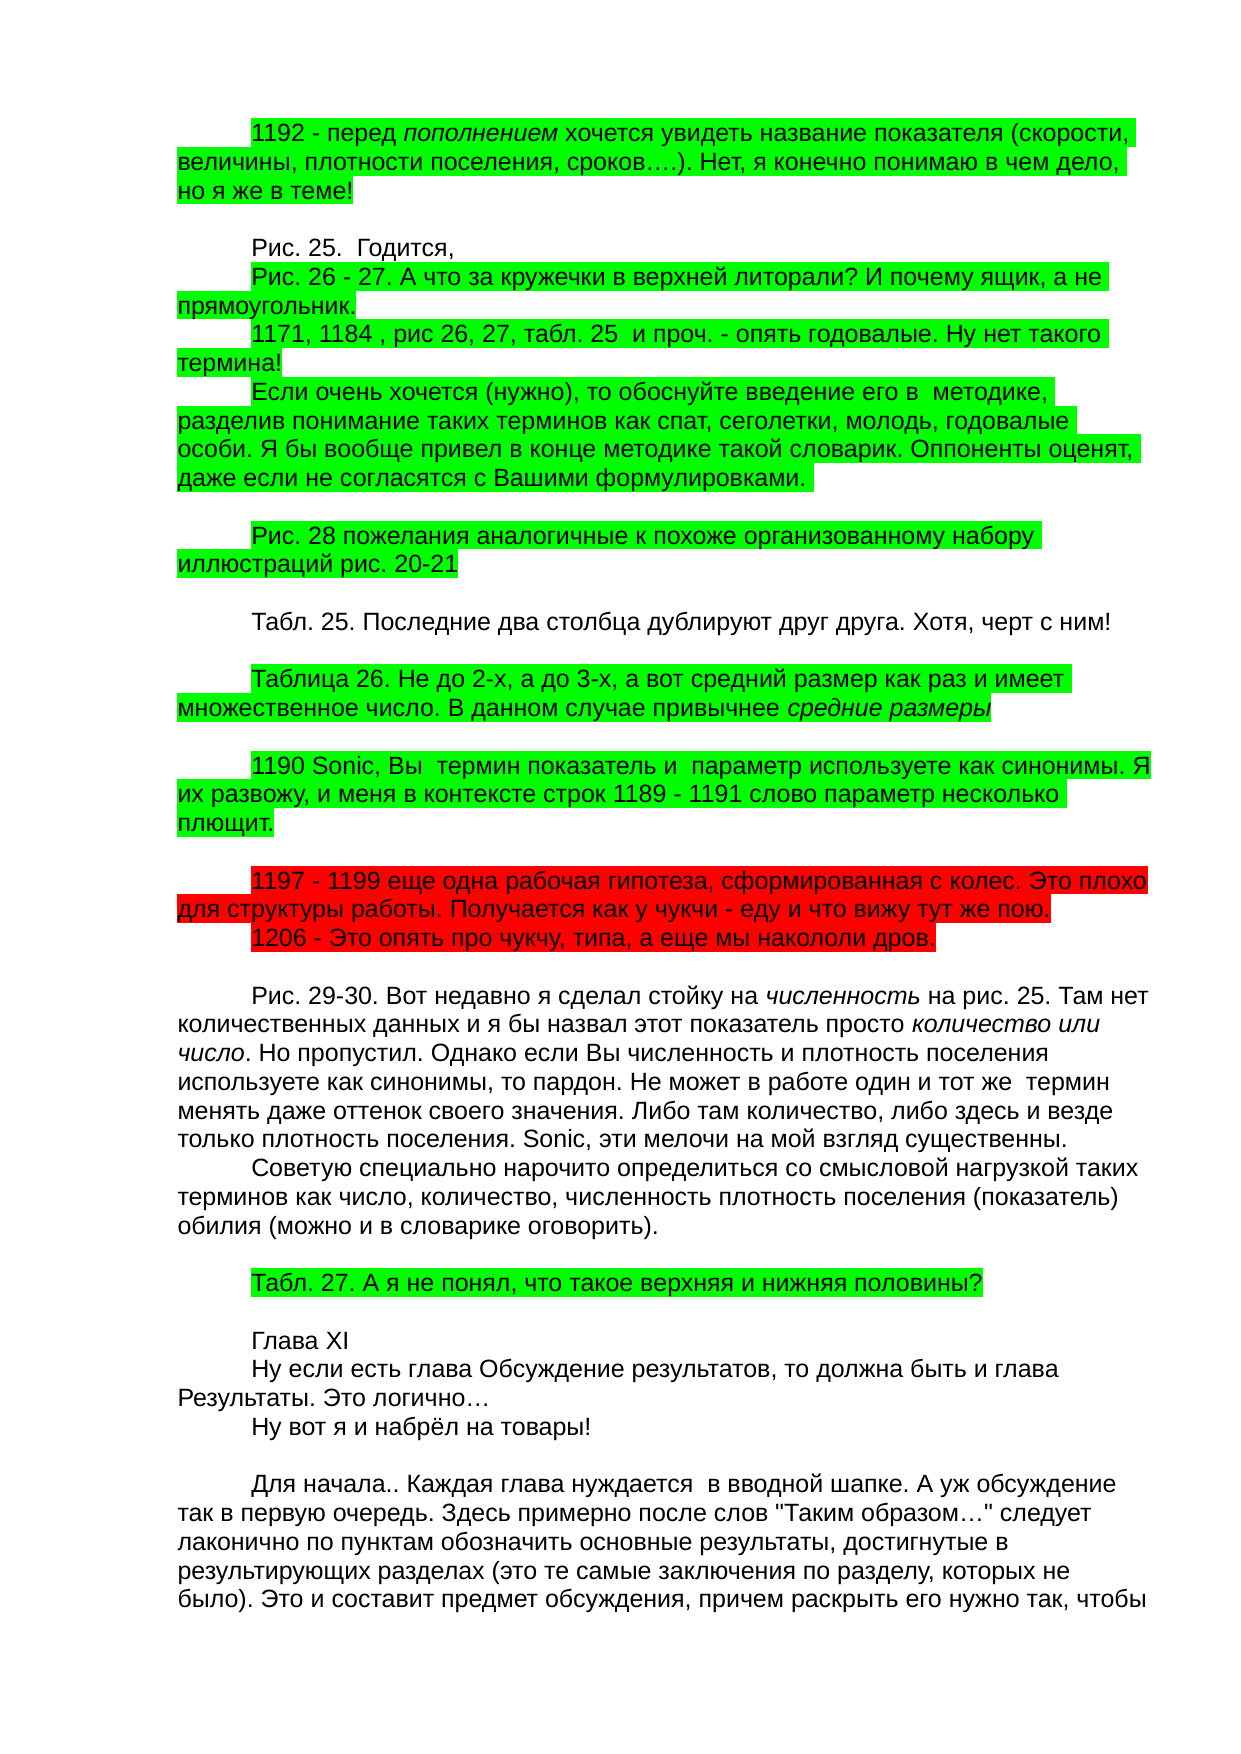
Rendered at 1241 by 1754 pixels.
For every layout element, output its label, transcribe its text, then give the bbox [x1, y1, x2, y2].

text Таблица 26. Не до 2-х, а до 3-х, а вот средний размер как раз и имеет множественное число. В данном случае привычнее средние размеры [177, 664, 1152, 722]
text Табл. 25. Последние два столбца дублируют друг друга. Хотя, черт с ним! [177, 607, 1152, 636]
text 1171, 1184 , рис 26, 27, табл. 25 и проч. - опять годовалые. Ну нет такого термина! [177, 319, 1152, 377]
text Для начала.. Каждая глава нуждается в вводной шапке. А уж обсуждение так в первую очередь. Здесь примерно после слов "Таким образом…" следует лаконично по пунктам обозначить основные результаты, достигнутые в результирующих разделах (это те самые заключения по разделу, которых не было). Это и составит предмет обсуждения, причем раскрыть его нужно так, чтобы [177, 1469, 1152, 1613]
text Рис. 28 пожелания аналогичные к похоже организованному набору иллюстраций рис. 20-21 [177, 521, 1152, 578]
text 1190 Sonic, Вы термин показатель и параметр используете как синонимы. Я их развожу, и меня в контексте строк 1189 - 1191 слово параметр несколько плющит. [177, 751, 1152, 837]
text Табл. 27. А я не понял, что такое верхняя и нижняя половины? [177, 1268, 1152, 1297]
text 1206 - Это опять про чукчу, типа, а еще мы накололи дров. [177, 923, 1152, 952]
text 1197 - 1199 еще одна рабочая гипотеза, сформированная с колес. Это плохо для структуры работы. Получается как у чукчи - еду и что вижу тут же пою. [177, 866, 1152, 923]
text Если очень хочется (нужно), то обоснуйте введение его в методике, разделив понимание таких терминов как спат, сеголетки, молодь, годовалые особи. Я бы вообще привел в конце методике такой словарик. Оппоненты оценят, даже если не согласятся с Вашими формулировками. [177, 377, 1152, 492]
text Советую специально нарочито определиться со смысловой нагрузкой таких терминов как число, количество, численность плотность поселения (показатель) обилия (можно и в словарике оговорить). [177, 1153, 1152, 1239]
text Рис. 29-30. Вот недавно я сделал стойку на численность на рис. 25. Там нет количественных данных и я бы назвал этот показатель просто количество или число. Но пропустил. Однако если Вы численность и плотность поселения используете как синонимы, то пардон. Не может в работе один и тот же термин менять даже оттенок своего значения. Либо там количество, либо здесь и везде только плотность поселения. Sonic, эти мелочи на мой взгляд существенны. [177, 981, 1152, 1153]
text Рис. 25. Годится, [177, 233, 1152, 262]
text 1192 - перед пополнением хочется увидеть название показателя (скорости, величины, плотности поселения, сроков….). Нет, я конечно понимаю в чем дело, но я же в теме! [177, 118, 1152, 204]
text Ну если есть глава Обсуждение результатов, то должна быть и глава Результаты. Это логично… [177, 1354, 1152, 1412]
text Ну вот я и набрёл на товары! [177, 1412, 1152, 1441]
text Глава XI [177, 1326, 1152, 1354]
text Рис. 26 - 27. А что за кружечки в верхней литорали? И почему ящик, а не прямоугольник. [177, 262, 1152, 319]
